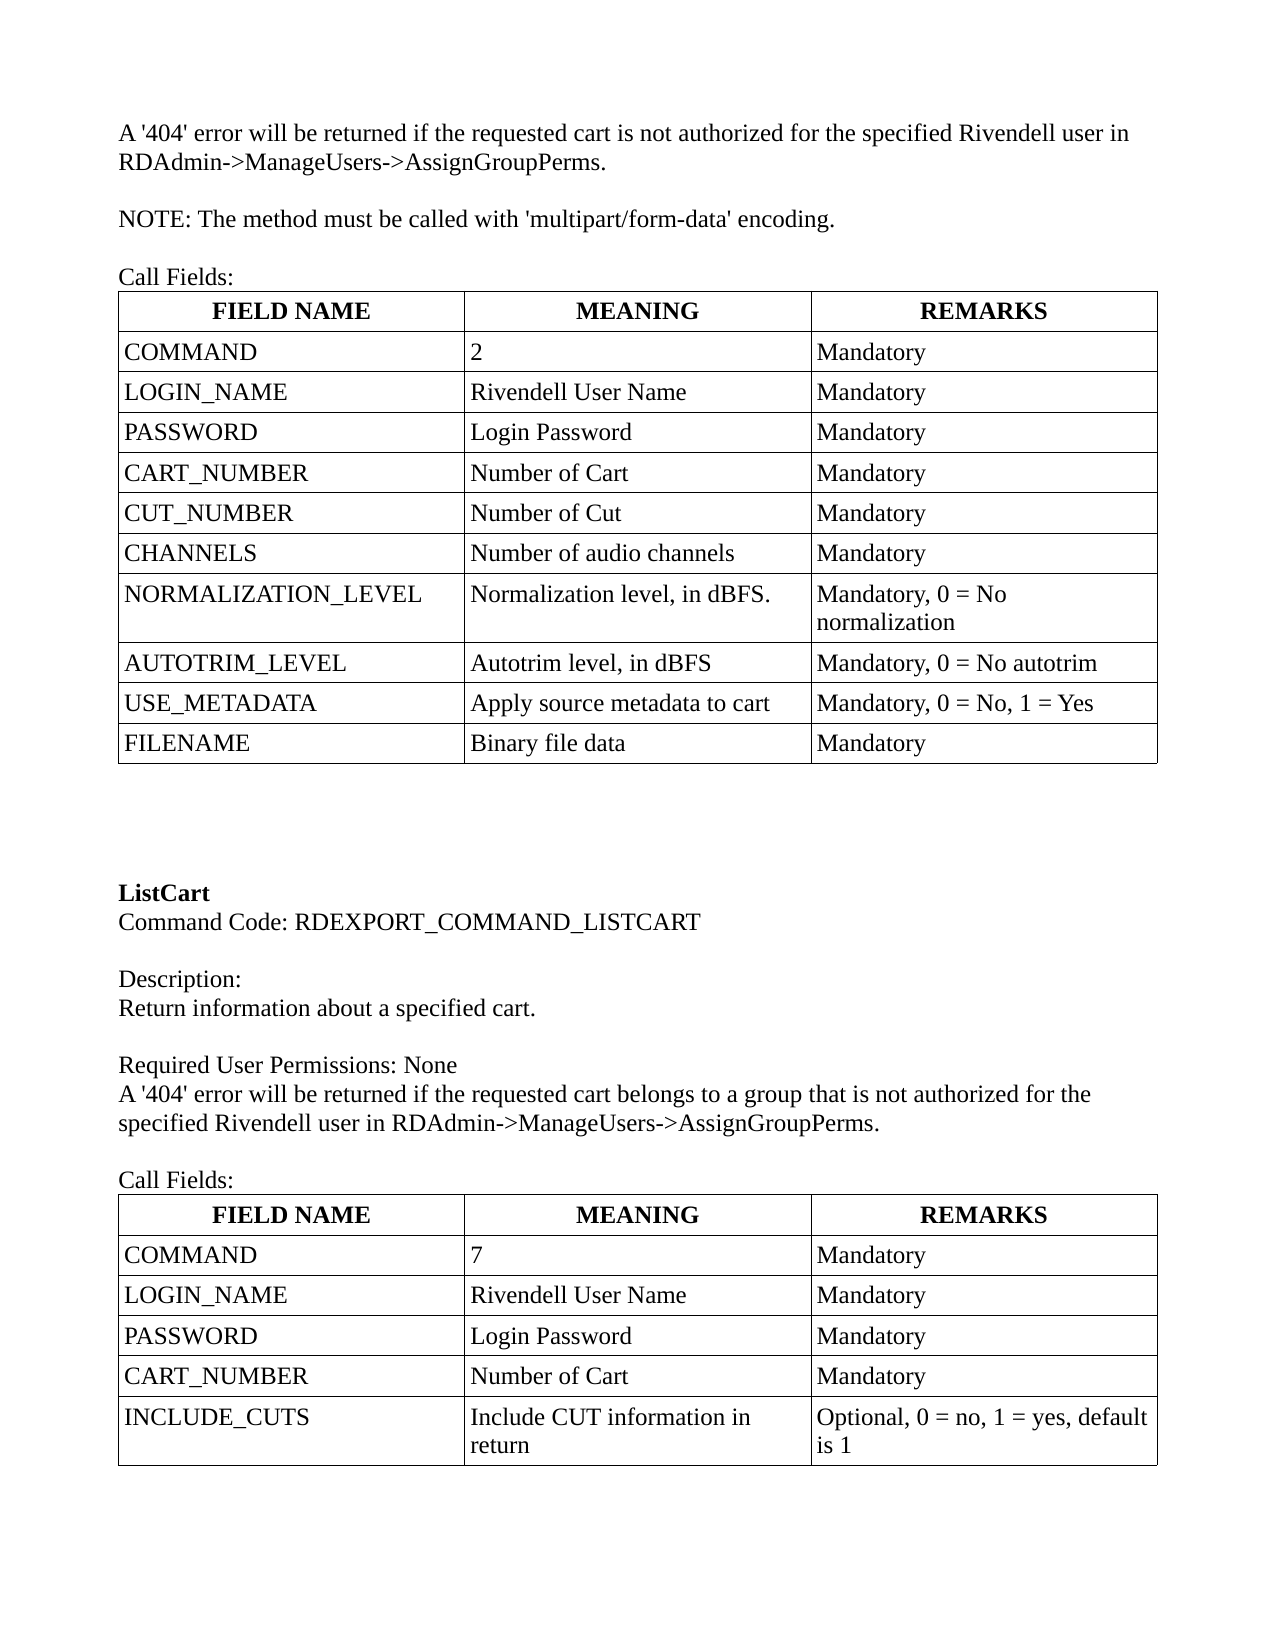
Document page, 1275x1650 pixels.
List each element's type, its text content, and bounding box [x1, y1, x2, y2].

table_cell Rivendell User Name [465, 1276, 811, 1315]
table_cell CART_NUMBER [119, 453, 464, 492]
table_cell Mandatory, 0 = No normalization [812, 574, 1157, 642]
table_cell CART_NUMBER [119, 1356, 464, 1396]
text Return information about a specified cart. [118, 993, 1157, 1022]
table_cell 7 [465, 1236, 811, 1275]
table_cell COMMAND [119, 332, 464, 371]
table_cell USE_METADATA [119, 683, 464, 722]
table_cell LOGIN_NAME [119, 372, 464, 412]
table_cell 2 [465, 332, 811, 371]
text Call Fields: [118, 262, 1157, 291]
table_cell CHANNELS [119, 534, 464, 573]
table_header FIELD NAME [119, 1195, 464, 1234]
table_cell NORMALIZATION_LEVEL [119, 574, 464, 642]
table_cell AUTOTRIM_LEVEL [119, 643, 464, 682]
table_cell Binary file data [465, 724, 811, 763]
table_header REMARKS [812, 292, 1157, 331]
table_cell Number of Cart [465, 1356, 811, 1396]
table_cell Normalization level, in dBFS. [465, 574, 811, 642]
table_header MEANING [465, 292, 811, 331]
table_header REMARKS [812, 1195, 1157, 1234]
table_cell PASSWORD [119, 1316, 464, 1355]
table_header FIELD NAME [119, 292, 464, 331]
text Command Code: RDEXPORT_COMMAND_LISTCART [118, 907, 1157, 935]
text Call Fields: [118, 1165, 1157, 1194]
table_cell Mandatory [812, 1276, 1157, 1315]
table_cell Mandatory [812, 453, 1157, 492]
table_cell LOGIN_NAME [119, 1276, 464, 1315]
table_cell COMMAND [119, 1236, 464, 1275]
table_cell INCLUDE_CUTS [119, 1397, 464, 1465]
table_cell Mandatory [812, 1236, 1157, 1275]
table_cell Include CUT information in return [465, 1397, 811, 1465]
text Required User Permissions: None [118, 1050, 1157, 1079]
table_cell Optional, 0 = no, 1 = yes, default is 1 [812, 1397, 1157, 1465]
text NOTE: The method must be called with 'multipart/form-data' encoding. [118, 204, 1157, 233]
table_cell Rivendell User Name [465, 372, 811, 412]
text A '404' error will be returned if the requested cart is not authorized for the specified Rivendell user in RDAdmin->ManageUsers->AssignGroupPerms. [118, 118, 1157, 176]
table_cell Mandatory [812, 413, 1157, 452]
table_cell Mandatory, 0 = No autotrim [812, 643, 1157, 682]
table_cell PASSWORD [119, 413, 464, 452]
table_cell FILENAME [119, 724, 464, 763]
table_cell Number of audio channels [465, 534, 811, 573]
table_cell Mandatory [812, 534, 1157, 573]
table_header MEANING [465, 1195, 811, 1234]
table_cell Mandatory [812, 1356, 1157, 1396]
table_cell Login Password [465, 1316, 811, 1355]
table_cell Mandatory [812, 332, 1157, 371]
table_cell Mandatory [812, 372, 1157, 412]
table_cell Login Password [465, 413, 811, 452]
table_cell CUT_NUMBER [119, 493, 464, 532]
table_cell Autotrim level, in dBFS [465, 643, 811, 682]
table_cell Mandatory [812, 724, 1157, 763]
table_cell Number of Cart [465, 453, 811, 492]
text A '404' error will be returned if the requested cart belongs to a group that is not authorized for the specified Rivendell user in RDAdmin->ManageUsers->AssignGroupPerms. [118, 1079, 1157, 1137]
table_cell Number of Cut [465, 493, 811, 532]
table_cell Mandatory [812, 1316, 1157, 1355]
table_cell Mandatory [812, 493, 1157, 532]
text ListCart [118, 878, 1157, 907]
table_cell Apply source metadata to cart [465, 683, 811, 722]
table_cell Mandatory, 0 = No, 1 = Yes [812, 683, 1157, 722]
text Description: [118, 964, 1157, 993]
